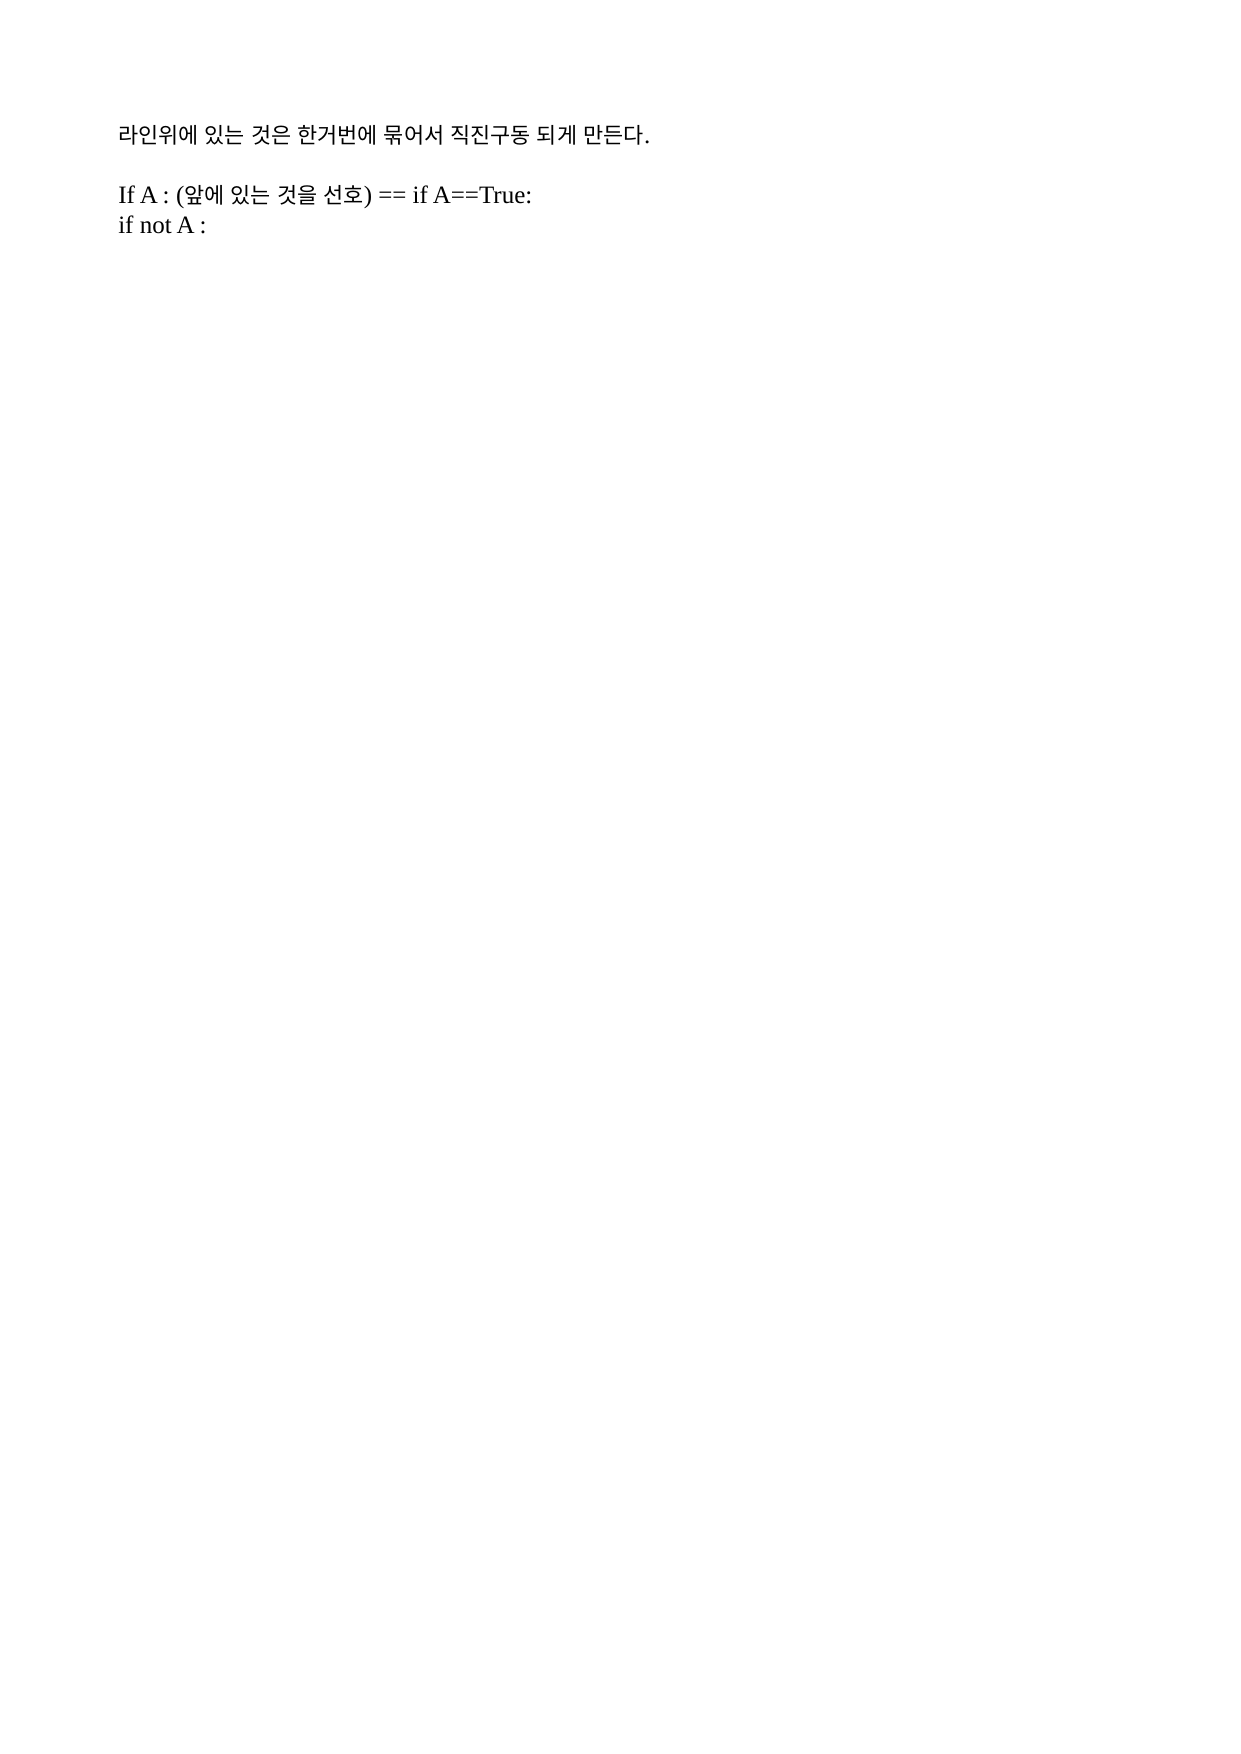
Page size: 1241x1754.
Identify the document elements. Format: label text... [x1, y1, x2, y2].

text if not A : [118, 210, 1122, 239]
text If A : (앞에 있는 것을 선호) == if A==True: [118, 178, 1122, 210]
text 라인위에 있는 것은 한거번에 묶어서 직진구동 되게 만든다. [118, 118, 1122, 150]
